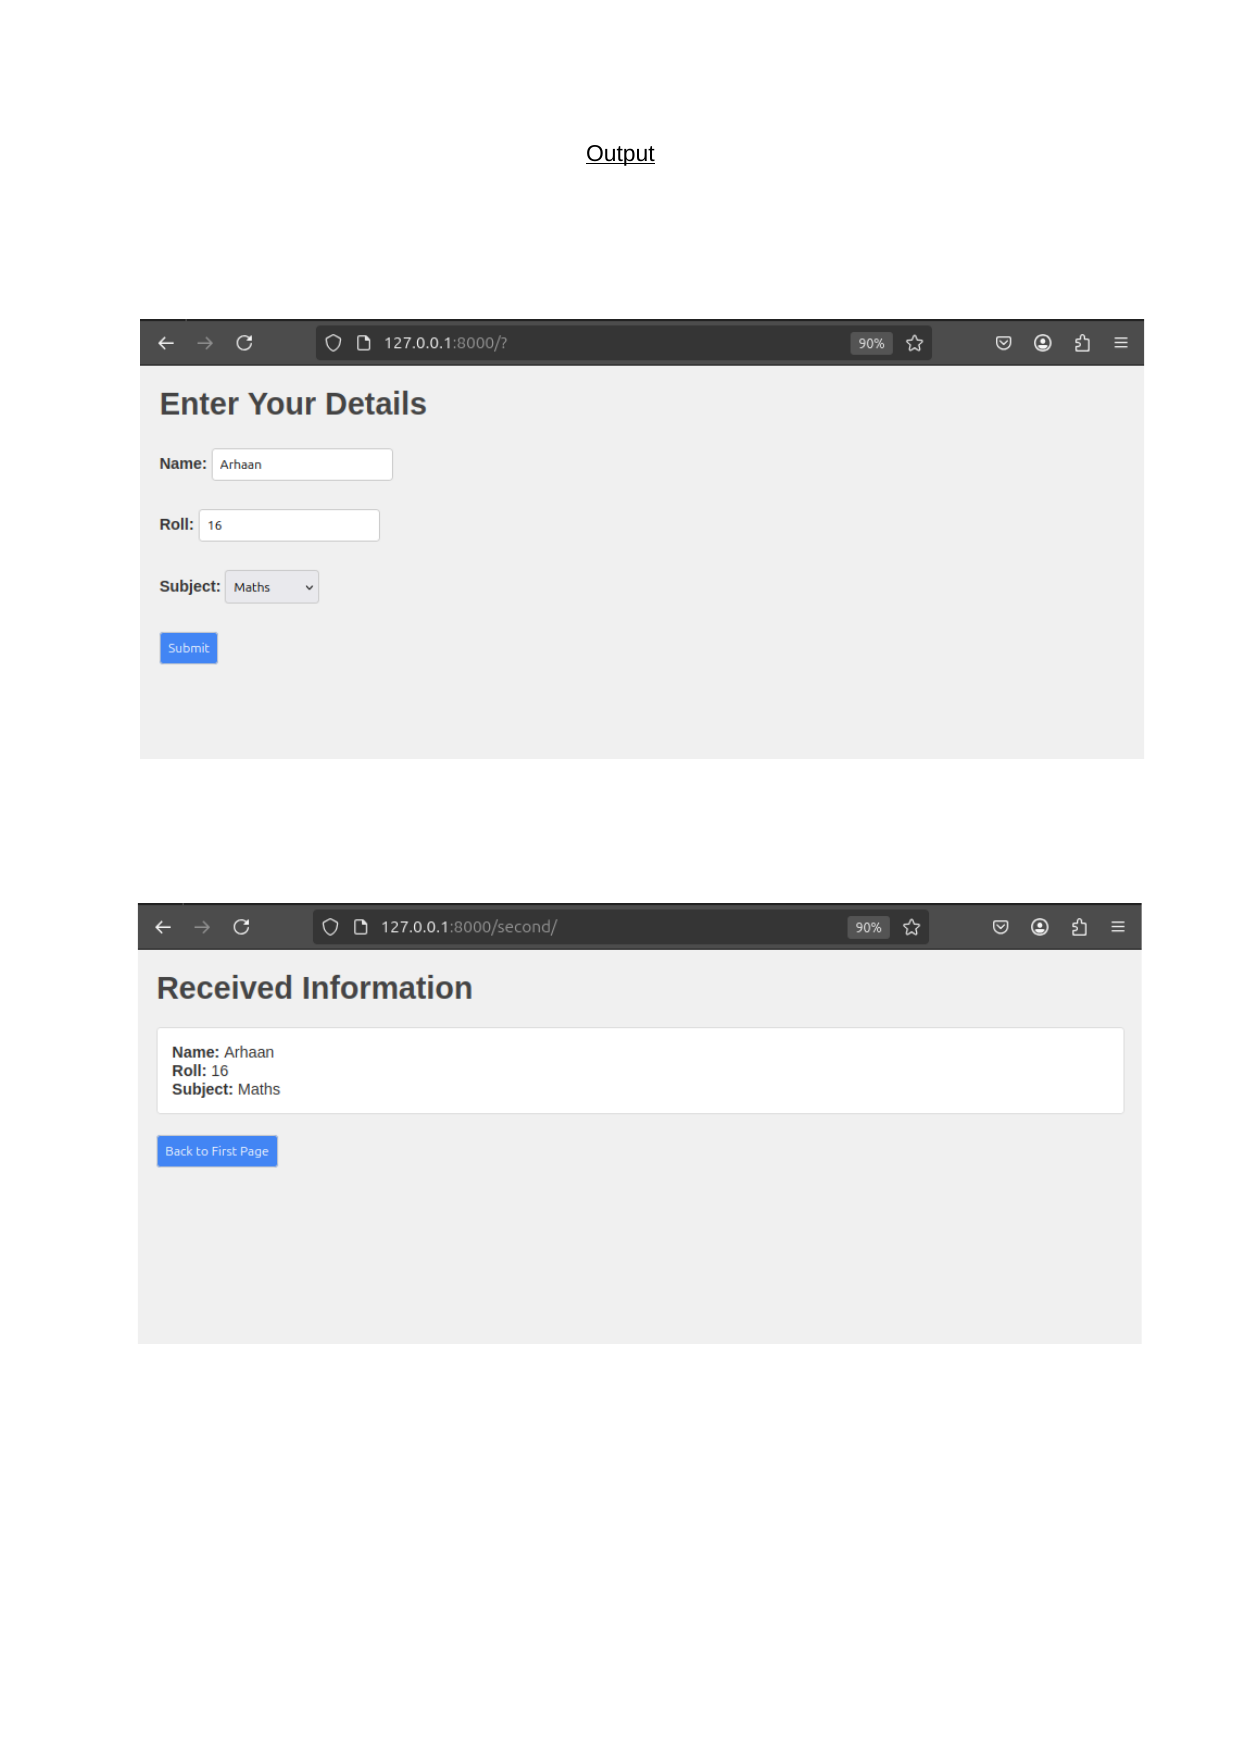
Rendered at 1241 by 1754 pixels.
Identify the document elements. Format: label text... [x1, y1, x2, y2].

picture [140, 319, 1145, 759]
picture [137, 903, 1142, 1344]
text Output [118, 140, 1122, 166]
